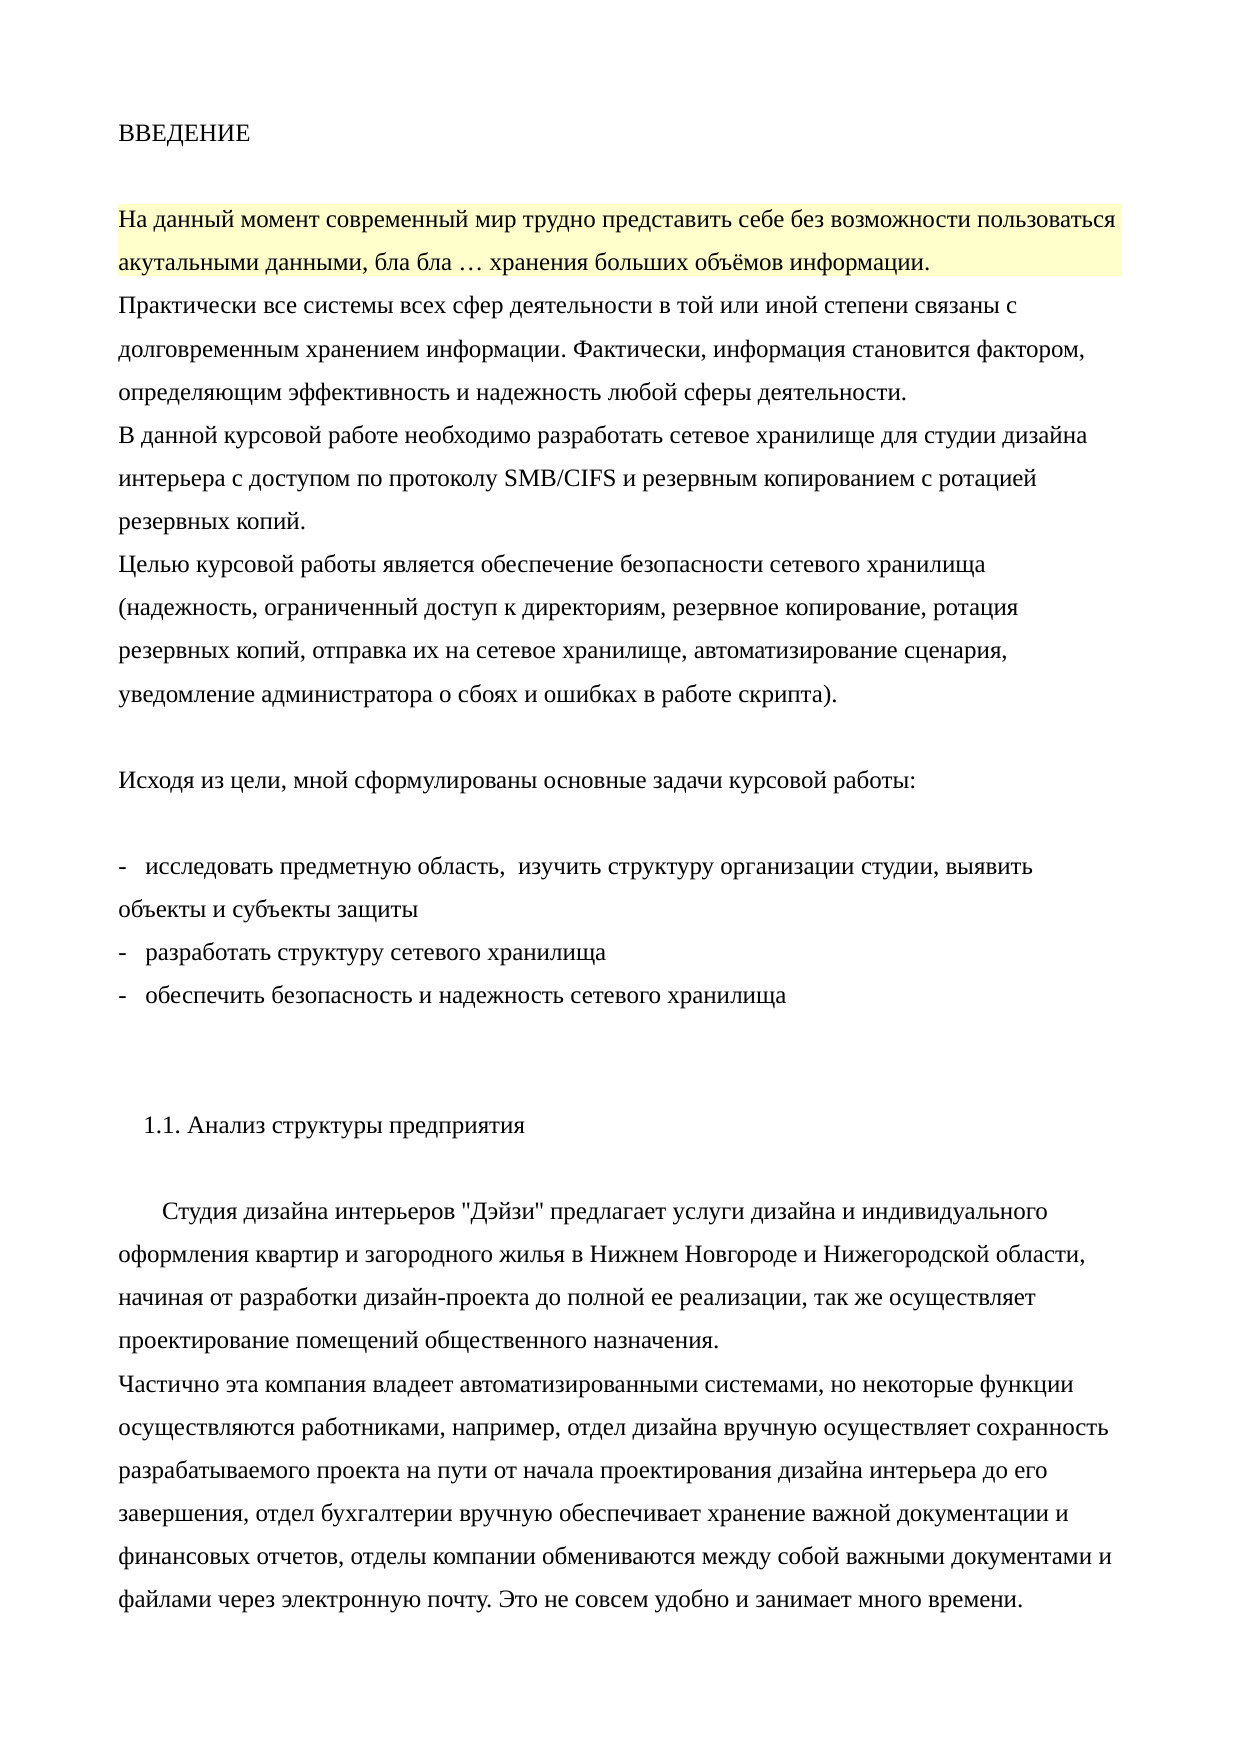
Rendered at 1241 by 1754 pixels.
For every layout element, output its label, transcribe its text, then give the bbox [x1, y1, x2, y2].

text Исходя из цели, мной сформулированы основные задачи курсовой работы: [118, 765, 1122, 794]
text ВВЕДЕНИЕ [118, 118, 1122, 147]
text Целью курсовой работы является обеспечение безопасности сетевого хранилища (надежность, ограниченный доступ к директориям, резервное копирование, ротация резервных копий, отправка их на сетевое хранилище, автоматизирование сценария, уведомление администратора о сбоях и ошибках в работе скрипта). [118, 549, 1122, 707]
text - разработать структуру сетевого хранилища [118, 937, 1122, 966]
text Частично эта компания владеет автоматизированными системами, но некоторые функции осуществляются работниками, например, отдел дизайна вручную осуществляет сохранность разрабатываемого проекта на пути от начала проектирования дизайна интерьера до его завершения, отдел бухгалтерии вручную обеспечивает хранение важной документации и финансовых отчетов, отделы компании обмениваются между собой важными документами и файлами через электронную почту. Это не совсем удобно и занимает много времени. [118, 1369, 1122, 1613]
text В данной курсовой работе необходимо разработать сетевое хранилище для студии дизайна интерьера с доступом по протоколу SMB/CIFS и резервным копированием с ротацией резервных копий. [118, 420, 1122, 535]
text 1.1. Анализ структуры предприятия [118, 1110, 1122, 1139]
text Практически все системы всех сфер деятельности в той или иной степени связаны с долговременным хранением информации. Фактически, информация становится фактором, определяющим эффективность и надежность любой сферы деятельности. [118, 291, 1122, 406]
text Студия дизайна интерьеров ''Дэйзи'' предлагает услуги дизайна и индивидуального оформления квартир и загородного жилья в Нижнем Новгороде и Нижегородской области, начиная от разработки дизайн-проекта до полной ее реализации, так же осуществляет проектирование помещений общественного назначения. [118, 1196, 1122, 1354]
text На данный момент современный мир трудно представить себе без возможности пользоваться акутальными данными, бла бла … хранения больших объёмов информации. [118, 204, 1122, 276]
text - исследовать предметную область, изучить структуру организации студии, выявить объекты и субъекты защиты [118, 851, 1122, 923]
text - обеспечить безопасность и надежность сетевого хранилища [118, 981, 1122, 1009]
